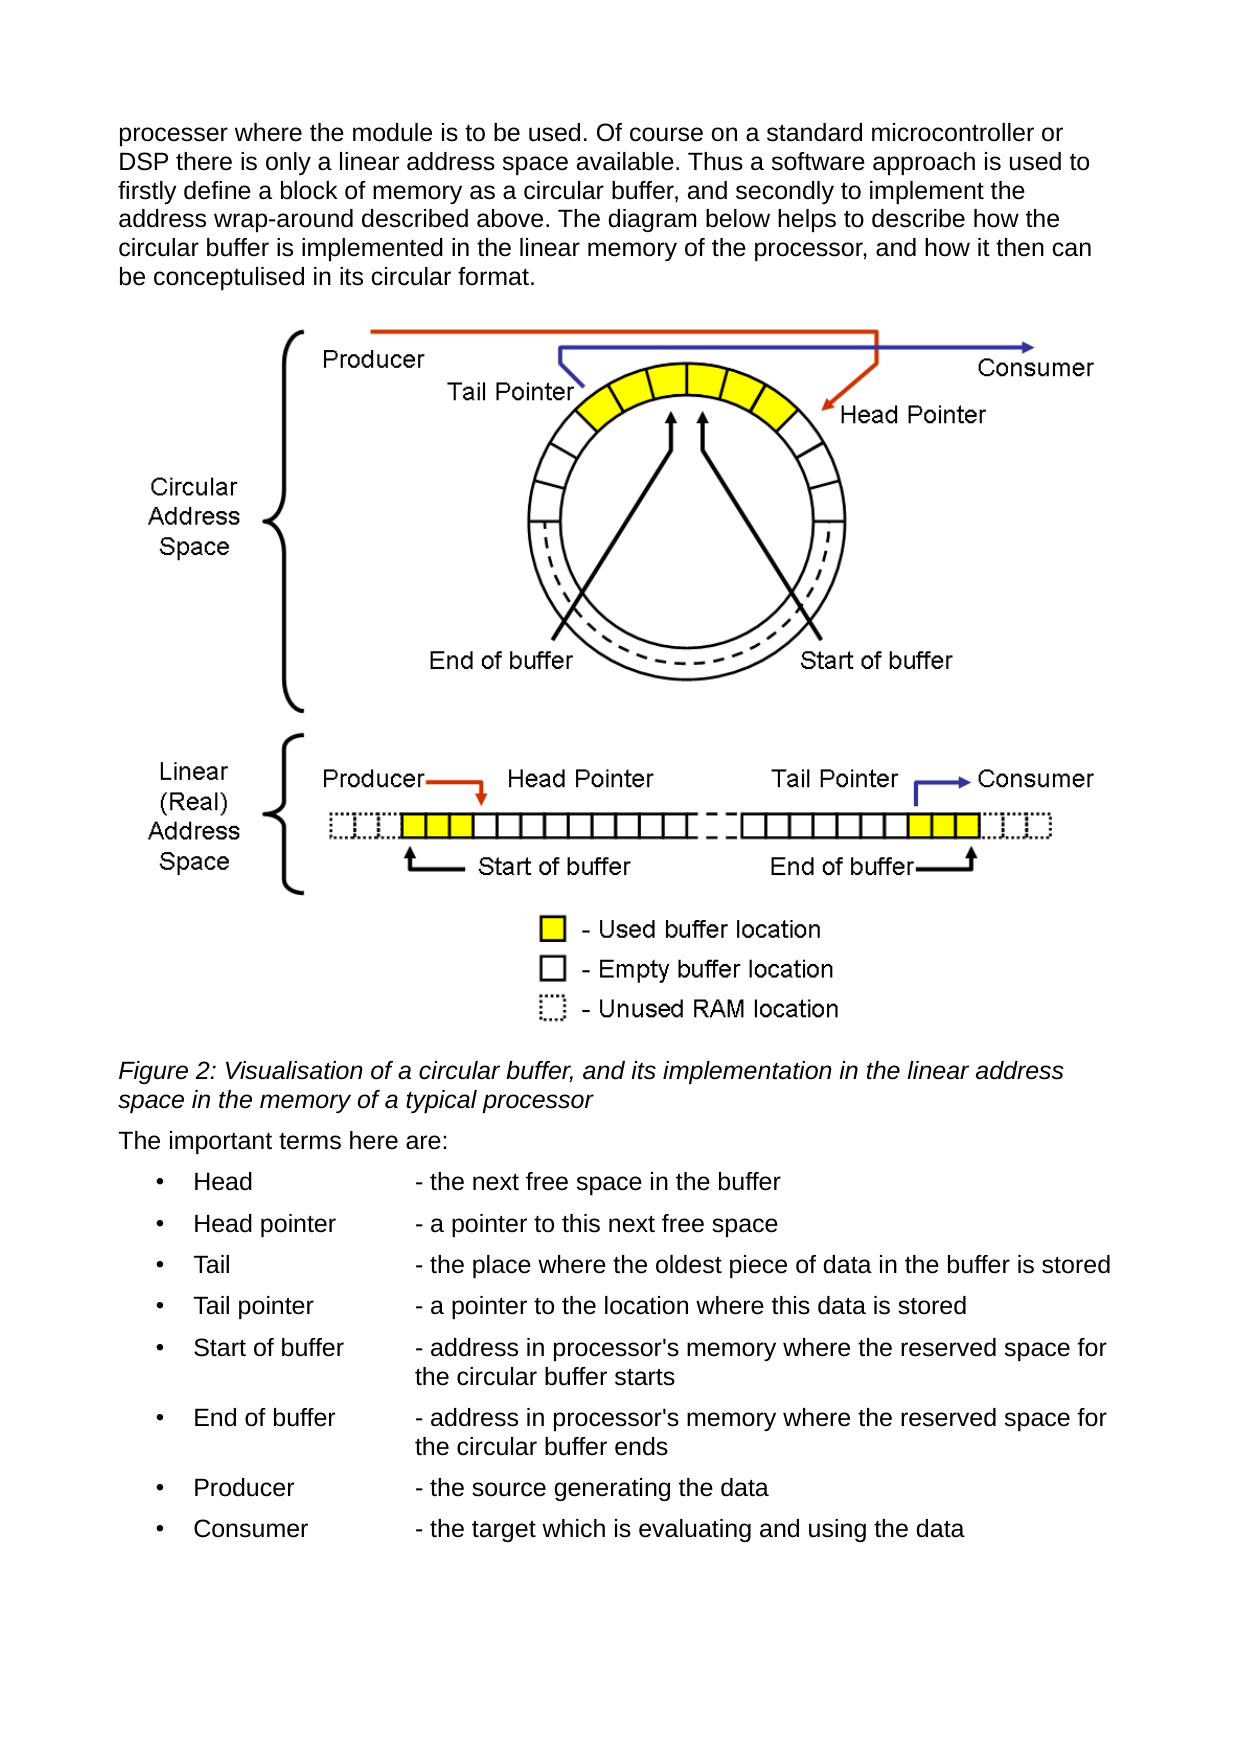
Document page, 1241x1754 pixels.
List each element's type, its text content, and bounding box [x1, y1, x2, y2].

text processer where the module is to be used. Of course on a standard microcontroller or DSP there is only a linear address space available. Thus a software approach is used to firstly define a block of memory as a circular buffer, and secondly to implement the address wrap-around described above. The diagram below helps to describe how the circular buffer is implemented in the linear memory of the processor, and how it then can be conceptulised in its circular format. [118, 118, 1122, 291]
text The important terms here are: [118, 1126, 1122, 1155]
text Figure 2: Visualisation of a circular buffer, and its implementation in the linear address space in the memory of a typical processor [118, 1056, 1122, 1113]
list Producer - the source generating the data [156, 1473, 1122, 1502]
list Head - the next free space in the buffer [156, 1167, 1122, 1196]
list Tail pointer - a pointer to the location where this data is stored [156, 1291, 1122, 1320]
list End of buffer - address in processor's memory where the reserved space for the circular buffer ends [156, 1403, 1122, 1460]
list Tail - the place where the oldest piece of data in the buffer is stored [156, 1250, 1122, 1279]
picture [118, 303, 1122, 1056]
list Head pointer - a pointer to this next free space [156, 1208, 1122, 1237]
list Consumer - the target which is evaluating and using the data [156, 1514, 1122, 1543]
list Start of buffer - address in processor's memory where the reserved space for the circular buffer starts [156, 1333, 1122, 1390]
